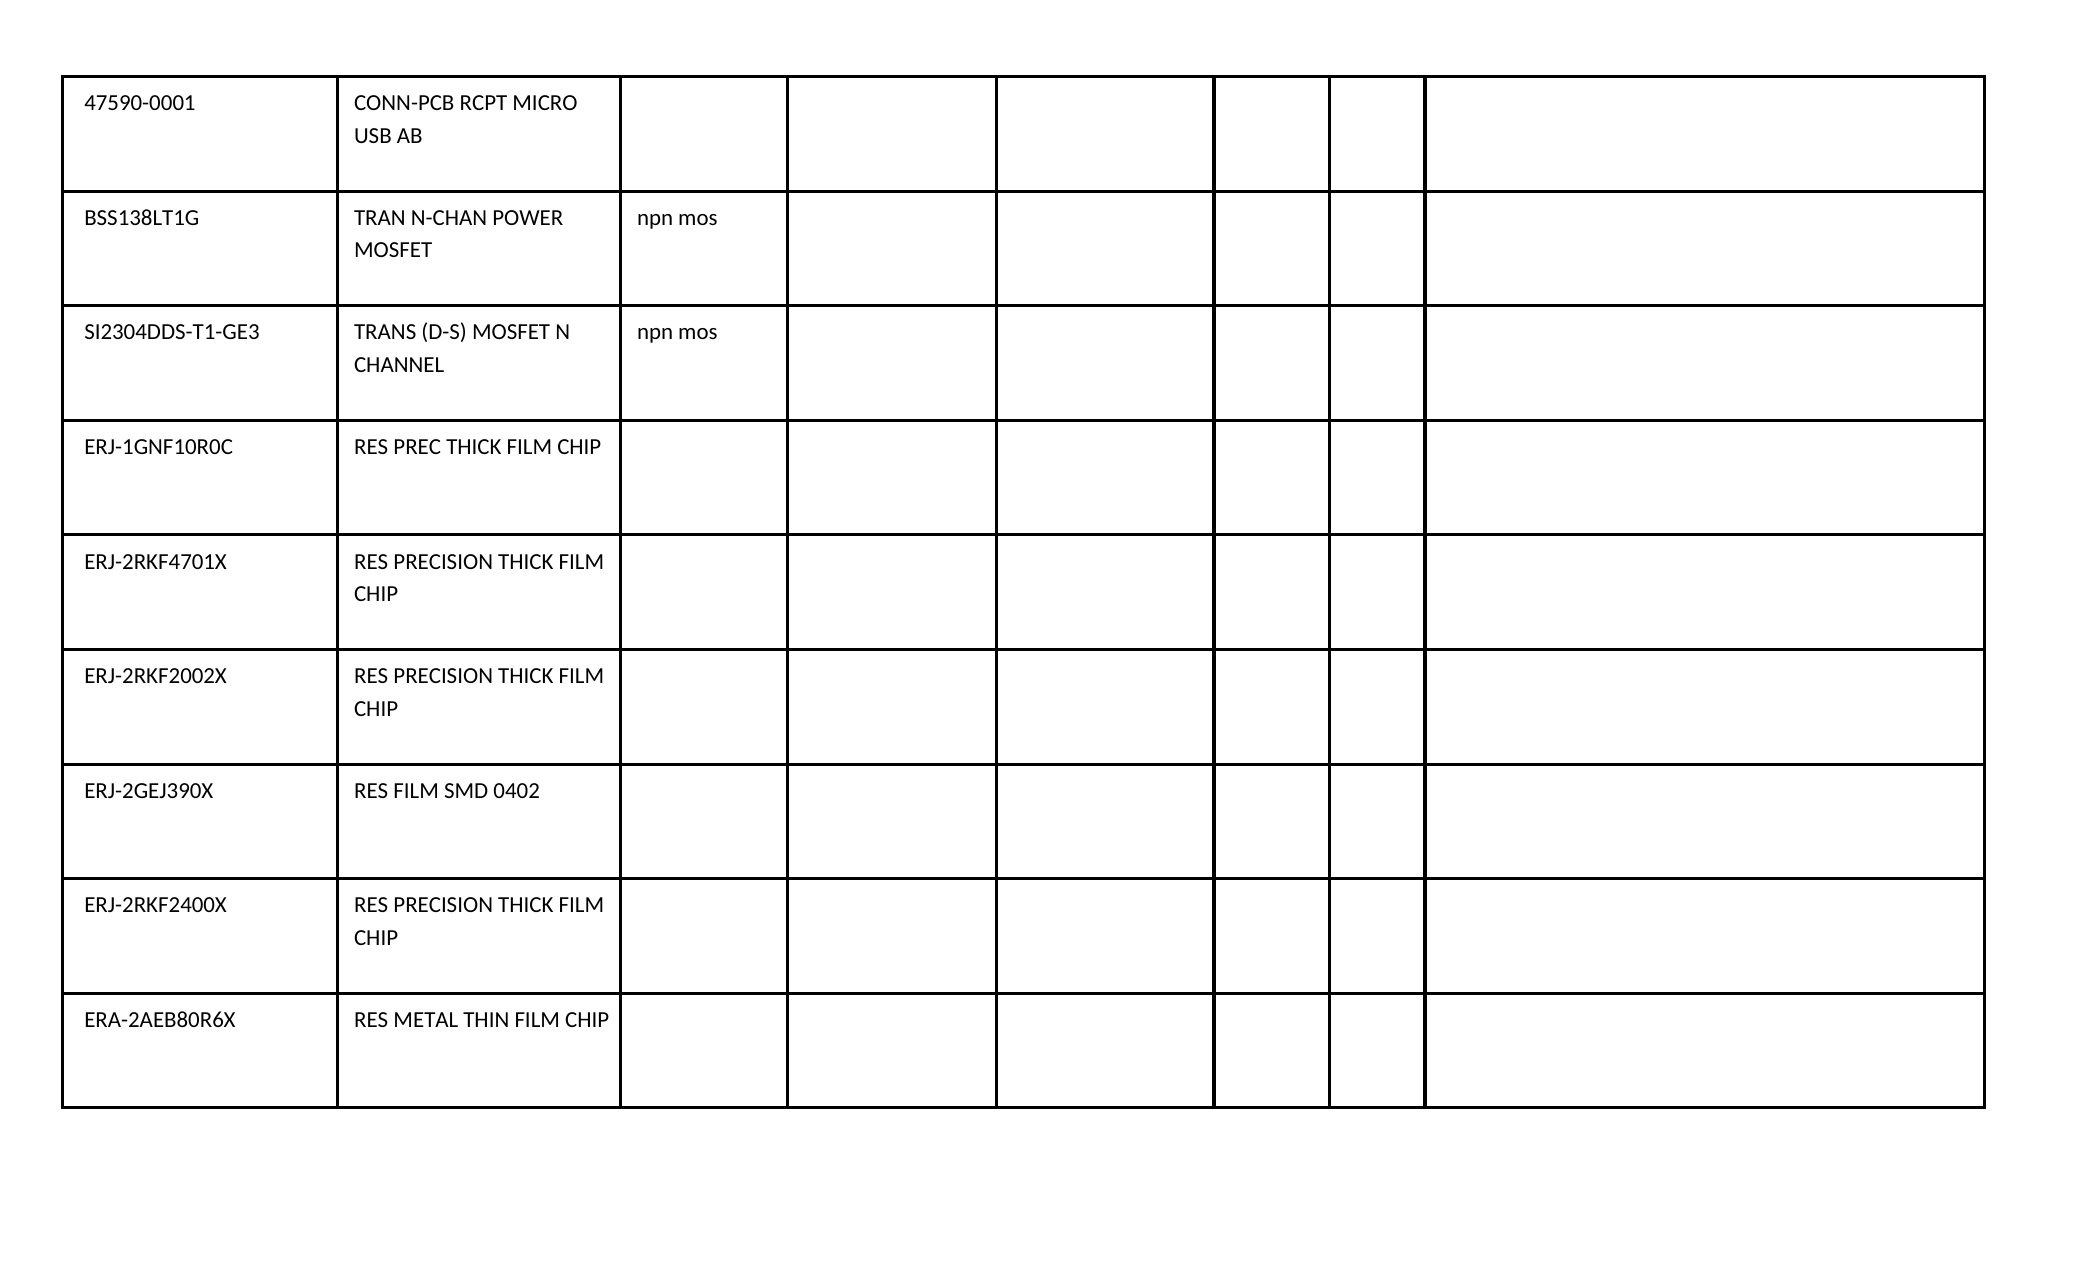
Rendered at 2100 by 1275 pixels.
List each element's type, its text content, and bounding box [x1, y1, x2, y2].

table_cell [1427, 880, 1983, 992]
table_cell [998, 78, 1212, 189]
table_cell [1331, 307, 1423, 419]
table_cell npn mos [622, 193, 786, 304]
table_cell [622, 422, 786, 533]
table_cell [789, 766, 995, 877]
table_cell [789, 651, 995, 762]
table_cell [1427, 995, 1983, 1106]
table_cell RES FILM SMD 0402 [339, 766, 619, 877]
table_cell CONN-PCB RCPT MICRO USB AB [339, 78, 619, 189]
table_cell [1427, 422, 1983, 533]
table_cell ERJ-2RKF2400X [64, 880, 336, 992]
table_cell [1331, 995, 1423, 1106]
table_cell ERJ-2RKF2002X [64, 651, 336, 762]
table_cell [1216, 422, 1328, 533]
table_cell [1216, 193, 1328, 304]
table_cell [998, 766, 1212, 877]
table_cell [1427, 766, 1983, 877]
table_cell [1216, 536, 1328, 648]
table_cell [1216, 651, 1328, 762]
table_cell [1331, 880, 1423, 992]
table_cell [1427, 78, 1983, 189]
table_cell BSS138LT1G [64, 193, 336, 304]
table_cell [1331, 651, 1423, 762]
table_cell [1216, 880, 1328, 992]
table_cell [1216, 78, 1328, 189]
table_cell [622, 766, 786, 877]
table_cell TRAN N-CHAN POWER MOSFET [339, 193, 619, 304]
table_cell [1427, 651, 1983, 762]
table_cell [1427, 536, 1983, 648]
table_cell [789, 536, 995, 648]
table_cell [789, 880, 995, 992]
table_cell [998, 995, 1212, 1106]
table_cell RES PRECISION THICK FILM CHIP [339, 651, 619, 762]
table_cell [1331, 536, 1423, 648]
table_cell ERA-2AEB80R6X [64, 995, 336, 1106]
table_cell [789, 422, 995, 533]
table_cell [789, 995, 995, 1106]
table_cell [789, 78, 995, 189]
table_cell [622, 995, 786, 1106]
table_cell ERJ-2RKF4701X [64, 536, 336, 648]
table_cell [622, 651, 786, 762]
table_cell ERJ-2GEJ390X [64, 766, 336, 877]
table_cell [1331, 193, 1423, 304]
table_cell 47590-0001 [64, 78, 336, 189]
table_cell [1427, 193, 1983, 304]
table_cell [789, 307, 995, 419]
table_cell [998, 193, 1212, 304]
table_cell [789, 193, 995, 304]
table_cell [998, 880, 1212, 992]
table_cell [1216, 995, 1328, 1106]
table_cell RES PREC THICK FILM CHIP [339, 422, 619, 533]
table_cell RES PRECISION THICK FILM CHIP [339, 536, 619, 648]
table_cell [622, 880, 786, 992]
table_cell [1331, 766, 1423, 877]
table_cell [998, 651, 1212, 762]
table_cell ERJ-1GNF10R0C [64, 422, 336, 533]
table_cell SI2304DDS-T1-GE3 [64, 307, 336, 419]
table_cell RES PRECISION THICK FILM CHIP [339, 880, 619, 992]
table_cell [1216, 307, 1328, 419]
table_cell [1331, 422, 1423, 533]
table_cell [1427, 307, 1983, 419]
table_cell npn mos [622, 307, 786, 419]
table_cell [1216, 766, 1328, 877]
table_cell TRANS (D-S) MOSFET N CHANNEL [339, 307, 619, 419]
table_cell [998, 307, 1212, 419]
table_cell [998, 422, 1212, 533]
table_cell [622, 78, 786, 189]
table_cell RES METAL THIN FILM CHIP [339, 995, 619, 1106]
table_cell [1331, 78, 1423, 189]
table_cell [622, 536, 786, 648]
table_cell [998, 536, 1212, 648]
